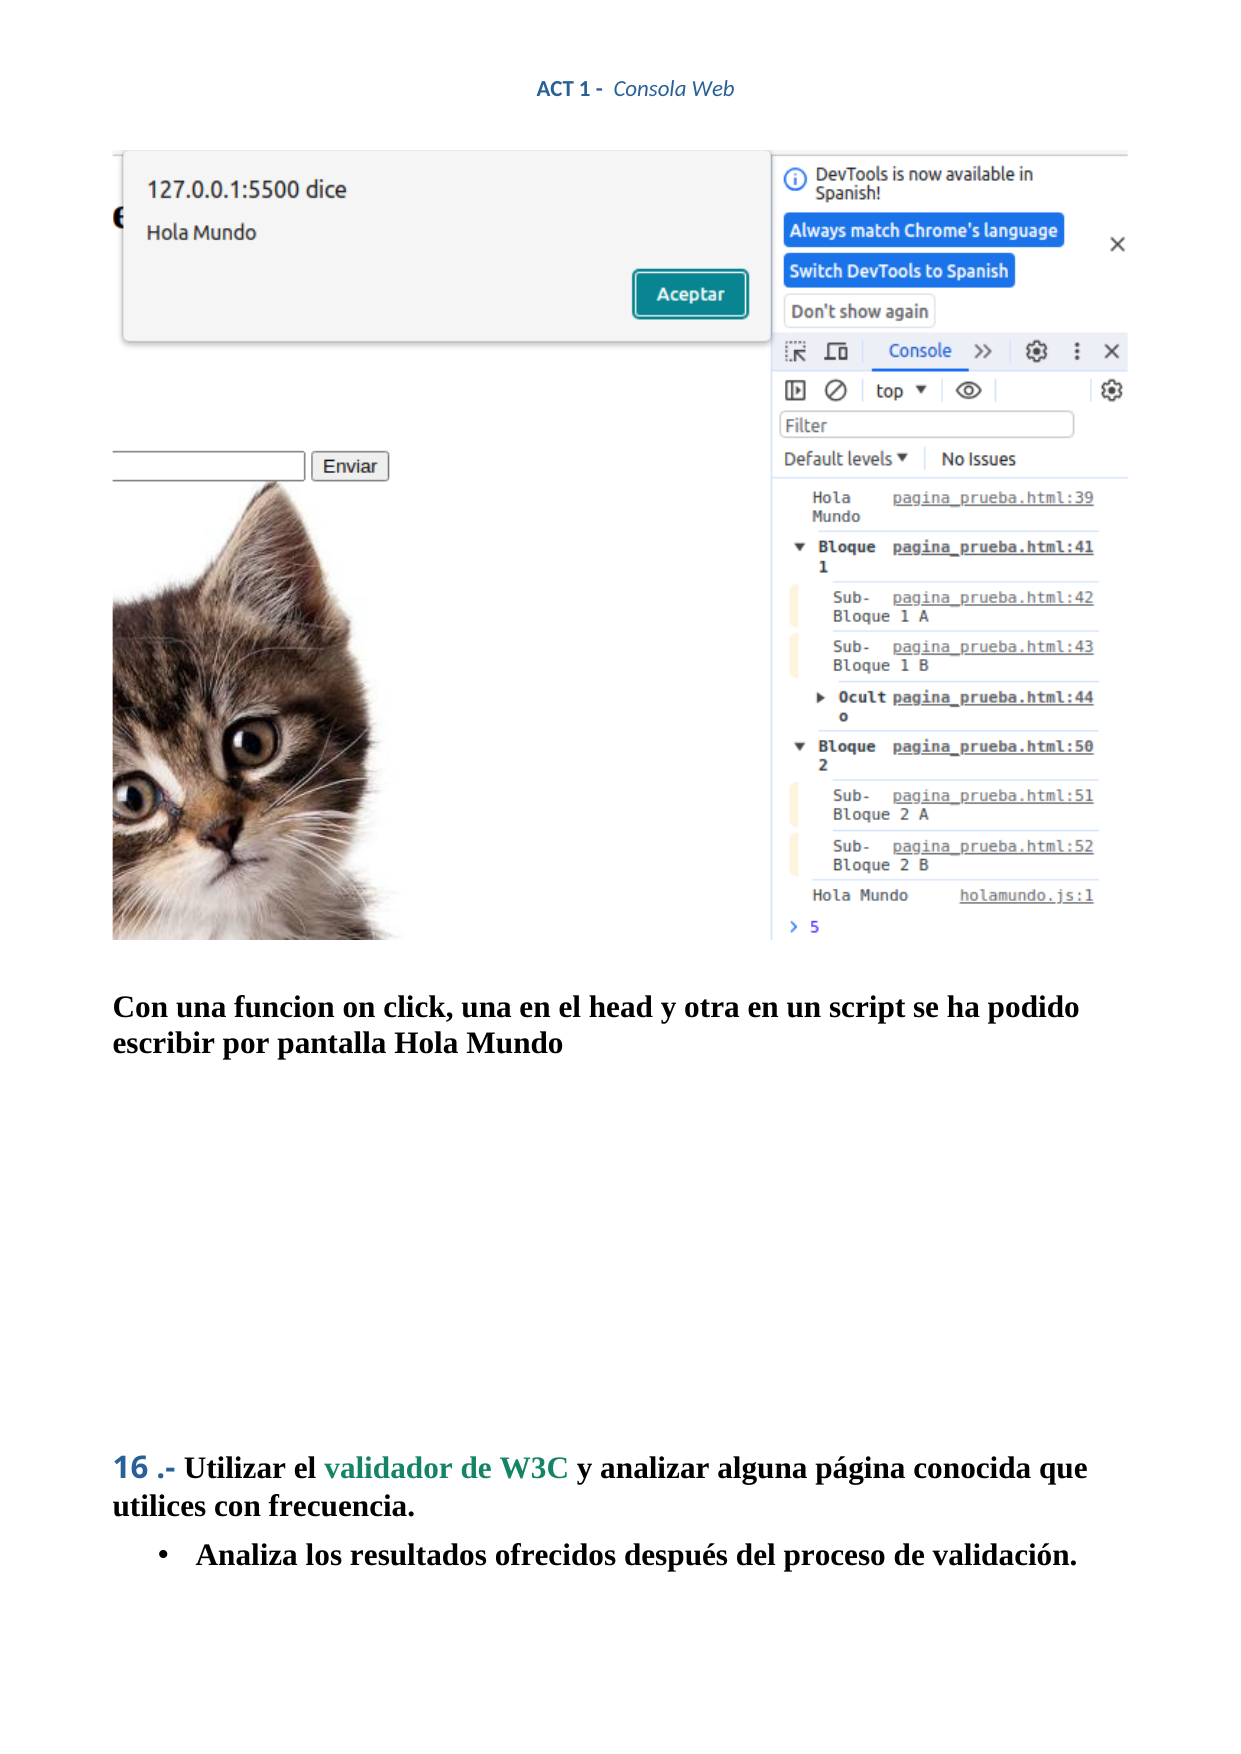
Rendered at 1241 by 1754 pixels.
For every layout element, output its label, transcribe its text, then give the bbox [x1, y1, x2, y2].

text 16 .- Utilizar el validador de W3C y analizar alguna página conocida que utilices con frecuencia. [112, 1445, 1128, 1524]
text Con una funcion on click, una en el head y otra en un script se ha podido escribir por pantalla Hola Mundo [112, 988, 1128, 1060]
picture [112, 150, 1128, 940]
list Analiza los resultados ofrecidos después del proceso de validación. [158, 1536, 1128, 1572]
